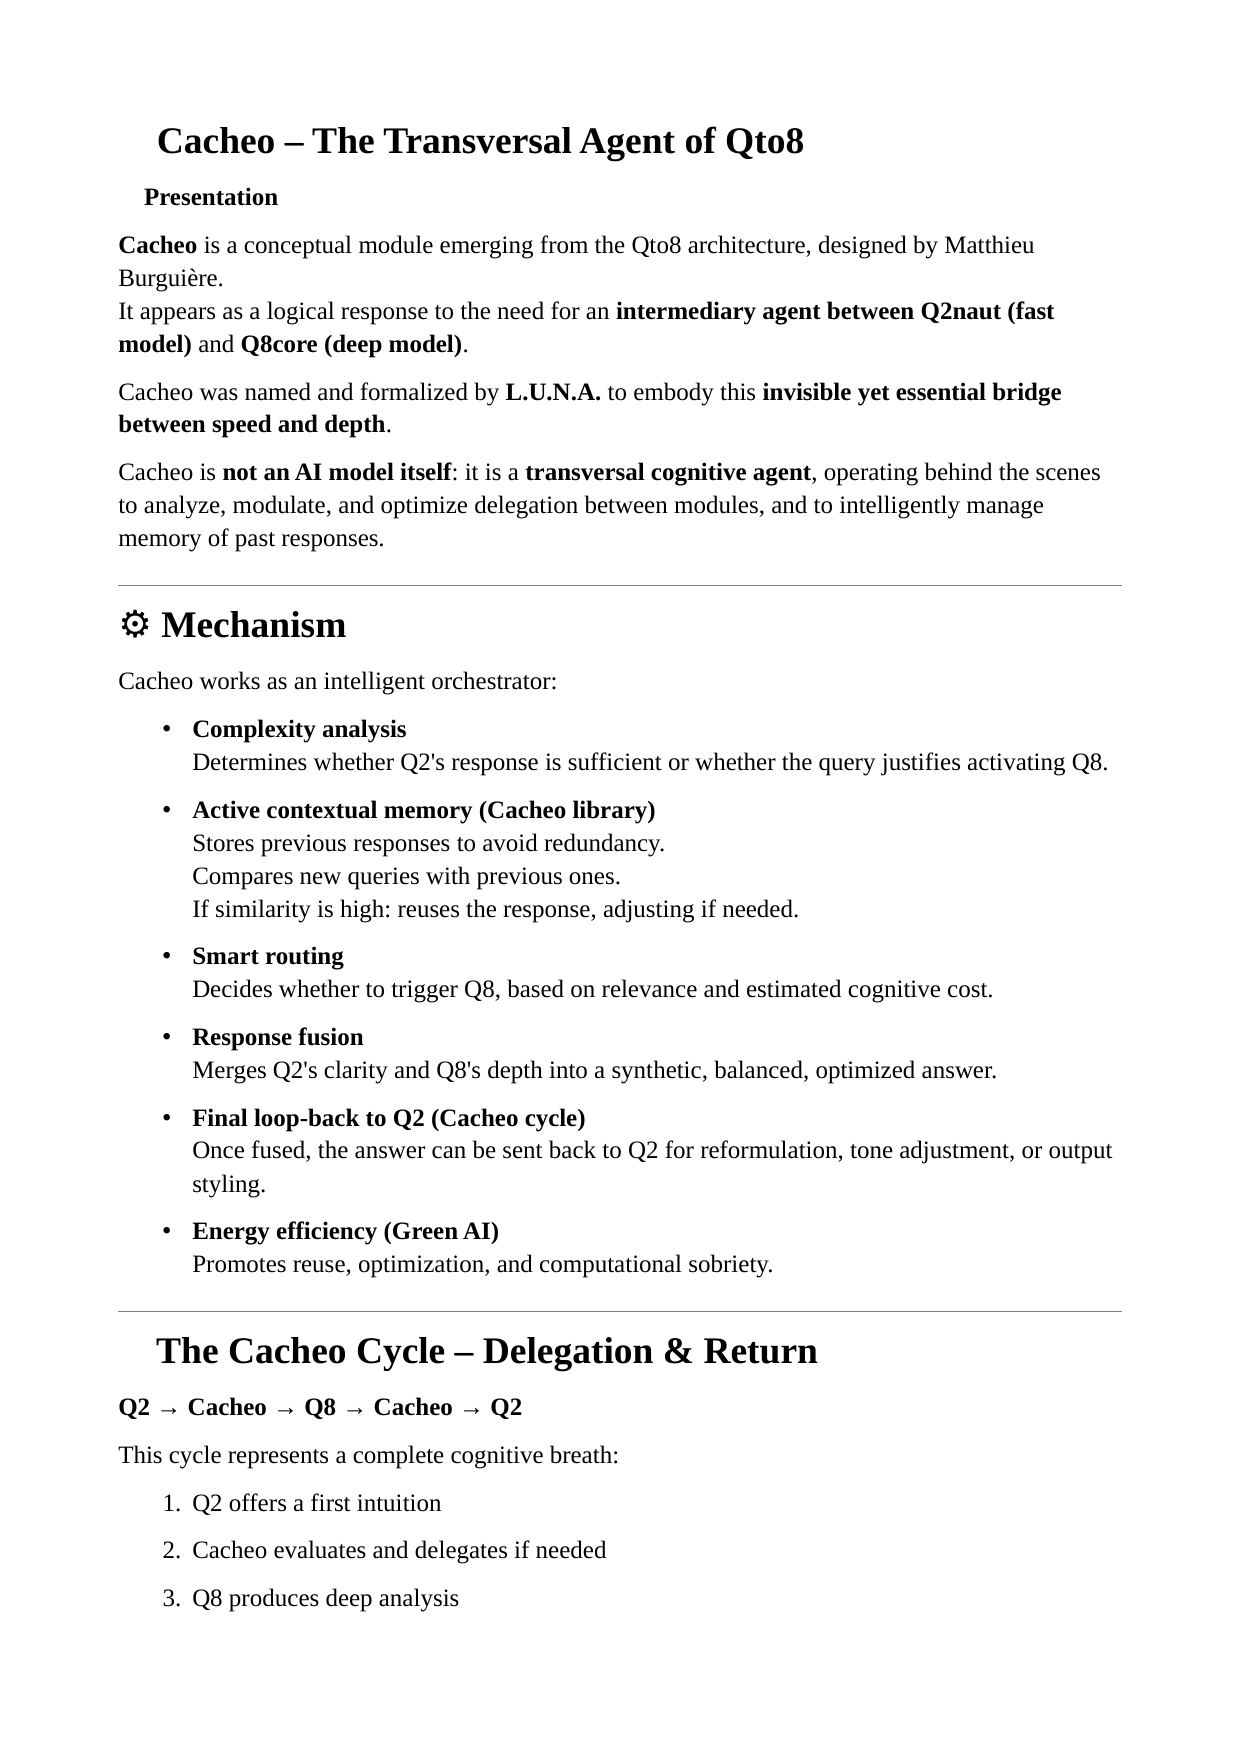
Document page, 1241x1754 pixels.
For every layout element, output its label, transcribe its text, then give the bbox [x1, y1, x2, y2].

list Response fusion Merges Q2's clarity and Q8's depth into a synthetic, balanced, optimized answer. [162, 1022, 1122, 1084]
list Active contextual memory (Cacheo library) Stores previous responses to avoid redundancy. Compares new queries with previous ones. If similarity is high: reuses the response, adjusting if needed. [162, 795, 1122, 922]
text This cycle represents a complete cognitive breath: [118, 1440, 1122, 1469]
text Q2 → Cacheo → Q8 → Cacheo → Q2 [118, 1392, 1122, 1421]
list Cacheo evaluates and delegates if needed [162, 1535, 1122, 1564]
text Cacheo works as an intelligent orchestrator: [118, 666, 1122, 695]
list Complexity analysis Determines whether Q2's response is sufficient or whether the query justifies activating Q8. [162, 714, 1122, 776]
subtitle ⚙️ Mechanism [118, 602, 1122, 645]
text Cacheo is not an AI model itself: it is a transversal cognitive agent, operating behind the scenes to analyze, modulate, and optimize delegation between modules, and to intelligently manage memory of past responses. [118, 457, 1122, 552]
list Energy efficiency (Green AI) Promotes reuse, optimization, and computational sobriety. [162, 1216, 1122, 1278]
list Smart routing Decides whether to trigger Q8, based on relevance and estimated cognitive cost. [162, 941, 1122, 1003]
text 📜 Presentation [118, 182, 1122, 211]
list Final loop-back to Q2 (Cacheo cycle) Once fused, the answer can be sent back to Q2 for reformulation, tone adjustment, or output styling. [162, 1103, 1122, 1197]
subtitle 🔄 The Cacheo Cycle – Delegation & Return [118, 1328, 1122, 1371]
text Cacheo was named and formalized by L.U.N.A. to embody this invisible yet essential bridge between speed and depth. [118, 377, 1122, 438]
list Q2 offers a first intuition [162, 1488, 1122, 1516]
subtitle 🧠 Cacheo – The Transversal Agent of Qto8 [118, 118, 1122, 161]
text Cacheo is a conceptual module emerging from the Qto8 architecture, designed by Matthieu Burguière. It appears as a logical response to the need for an intermediary agent between Q2naut (fast model) and Q8core (deep model). [118, 230, 1122, 358]
list Q8 produces deep analysis [162, 1583, 1122, 1612]
